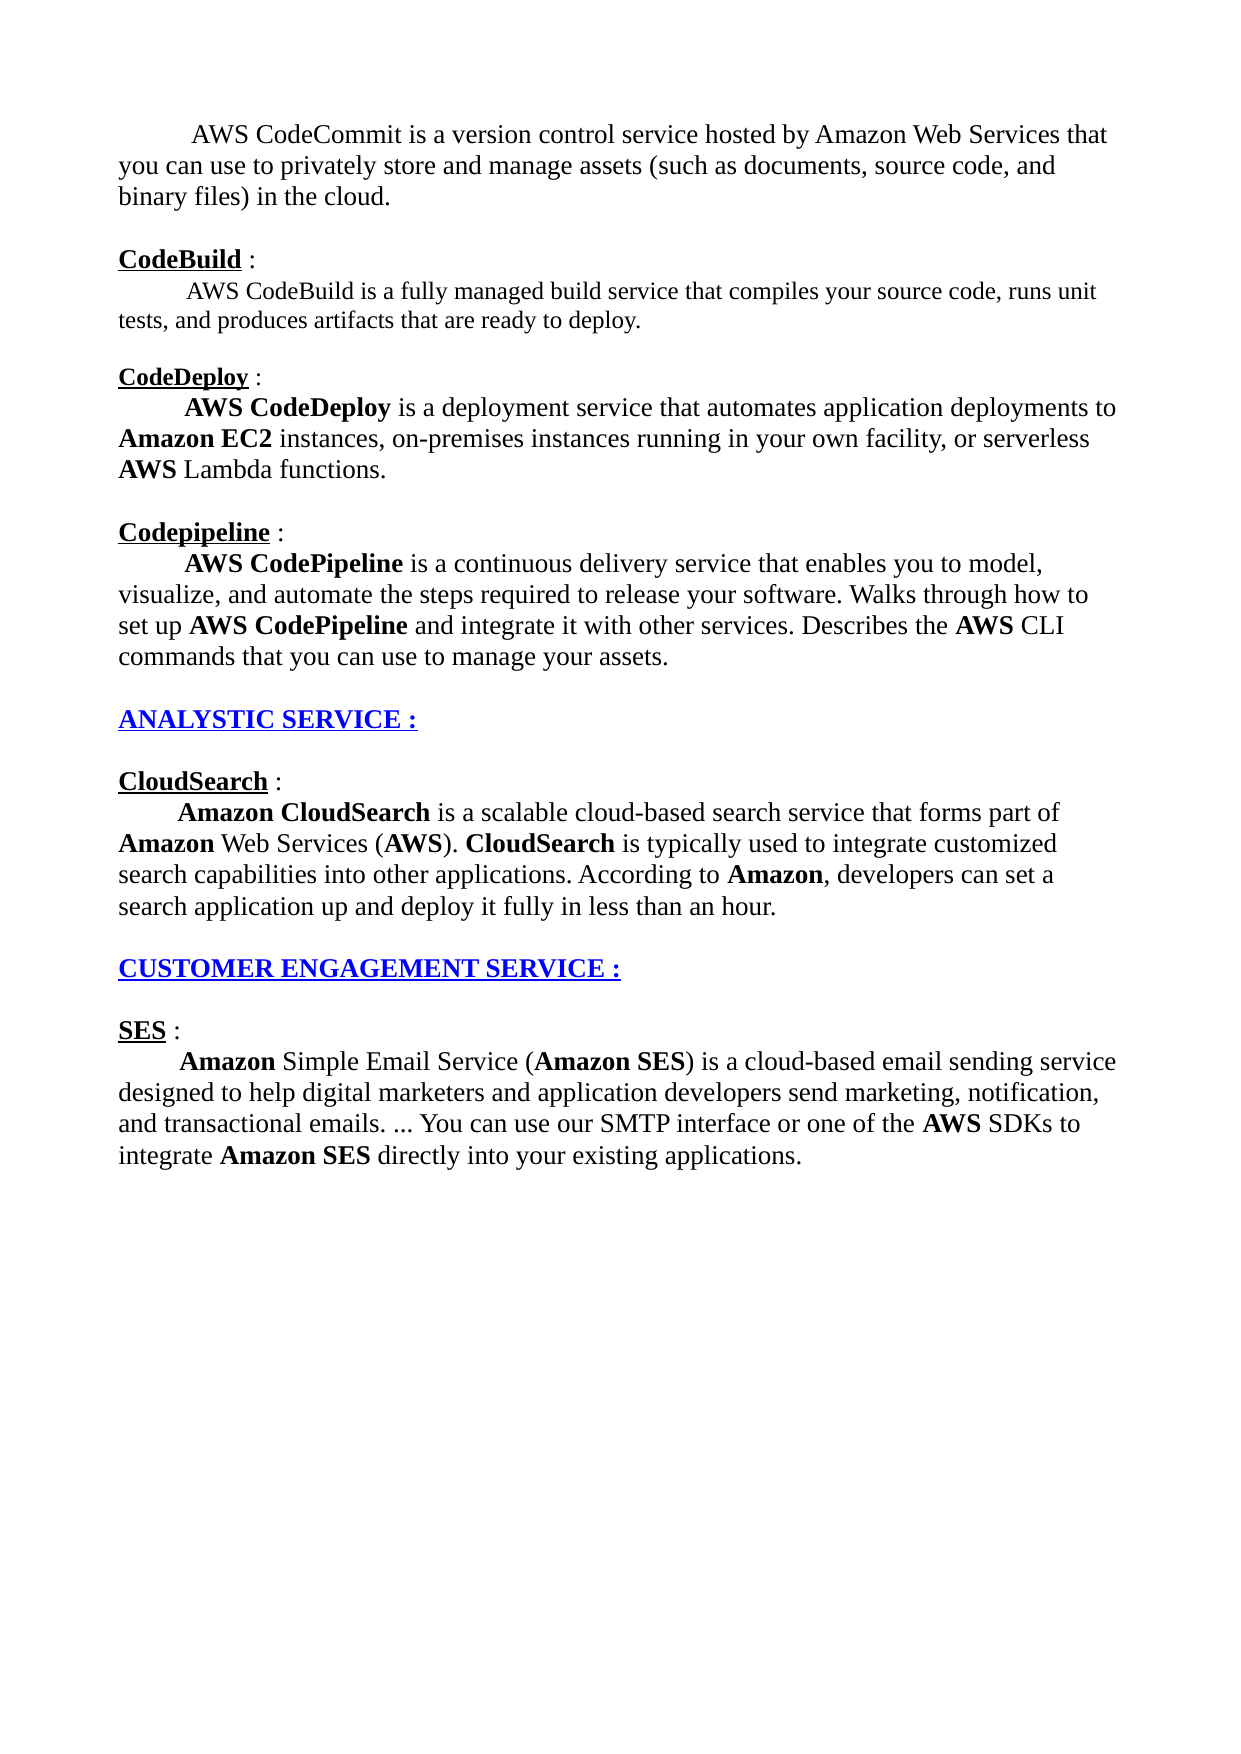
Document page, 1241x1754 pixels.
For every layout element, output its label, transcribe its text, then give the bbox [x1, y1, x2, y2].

text CodeDeploy : [118, 362, 1122, 391]
text AWS CodeBuild is a fully managed build service that compiles your source code, runs unit tests, and produces artifacts that are ready to deploy. [118, 274, 1122, 334]
text CodeBuild : [118, 243, 1122, 274]
text ANALYSTIC SERVICE : [118, 703, 1122, 734]
text SES : [118, 1014, 1122, 1045]
text Amazon CloudSearch is a scalable cloud-based search service that forms part of Amazon Web Services (AWS). CloudSearch is typically used to integrate customized search capabilities into other applications. According to Amazon, developers can set a search application up and deploy it fully in less than an hour. [118, 796, 1122, 921]
text Codepipeline : [118, 516, 1122, 547]
text AWS CodeDeploy is a deployment service that automates application deployments to Amazon EC2 instances, on-premises instances running in your own facility, or serverless AWS Lambda functions. [118, 391, 1122, 485]
text AWS CodeCommit is a version control service hosted by Amazon Web Services that you can use to privately store and manage assets (such as documents, source code, and binary files) in the cloud. [118, 118, 1122, 212]
text CUSTOMER ENGAGEMENT SERVICE : [118, 952, 1122, 983]
text Amazon Simple Email Service (Amazon SES) is a cloud-based email sending service designed to help digital marketers and application developers send marketing, notification, and transactional emails. ... You can use our SMTP interface or one of the AWS SDKs to integrate Amazon SES directly into your existing applications. [118, 1045, 1122, 1170]
text CloudSearch : [118, 765, 1122, 796]
text AWS CodePipeline is a continuous delivery service that enables you to model, visualize, and automate the steps required to release your software. Walks through how to set up AWS CodePipeline and integrate it with other services. Describes the AWS CLI commands that you can use to manage your assets. [118, 547, 1122, 672]
